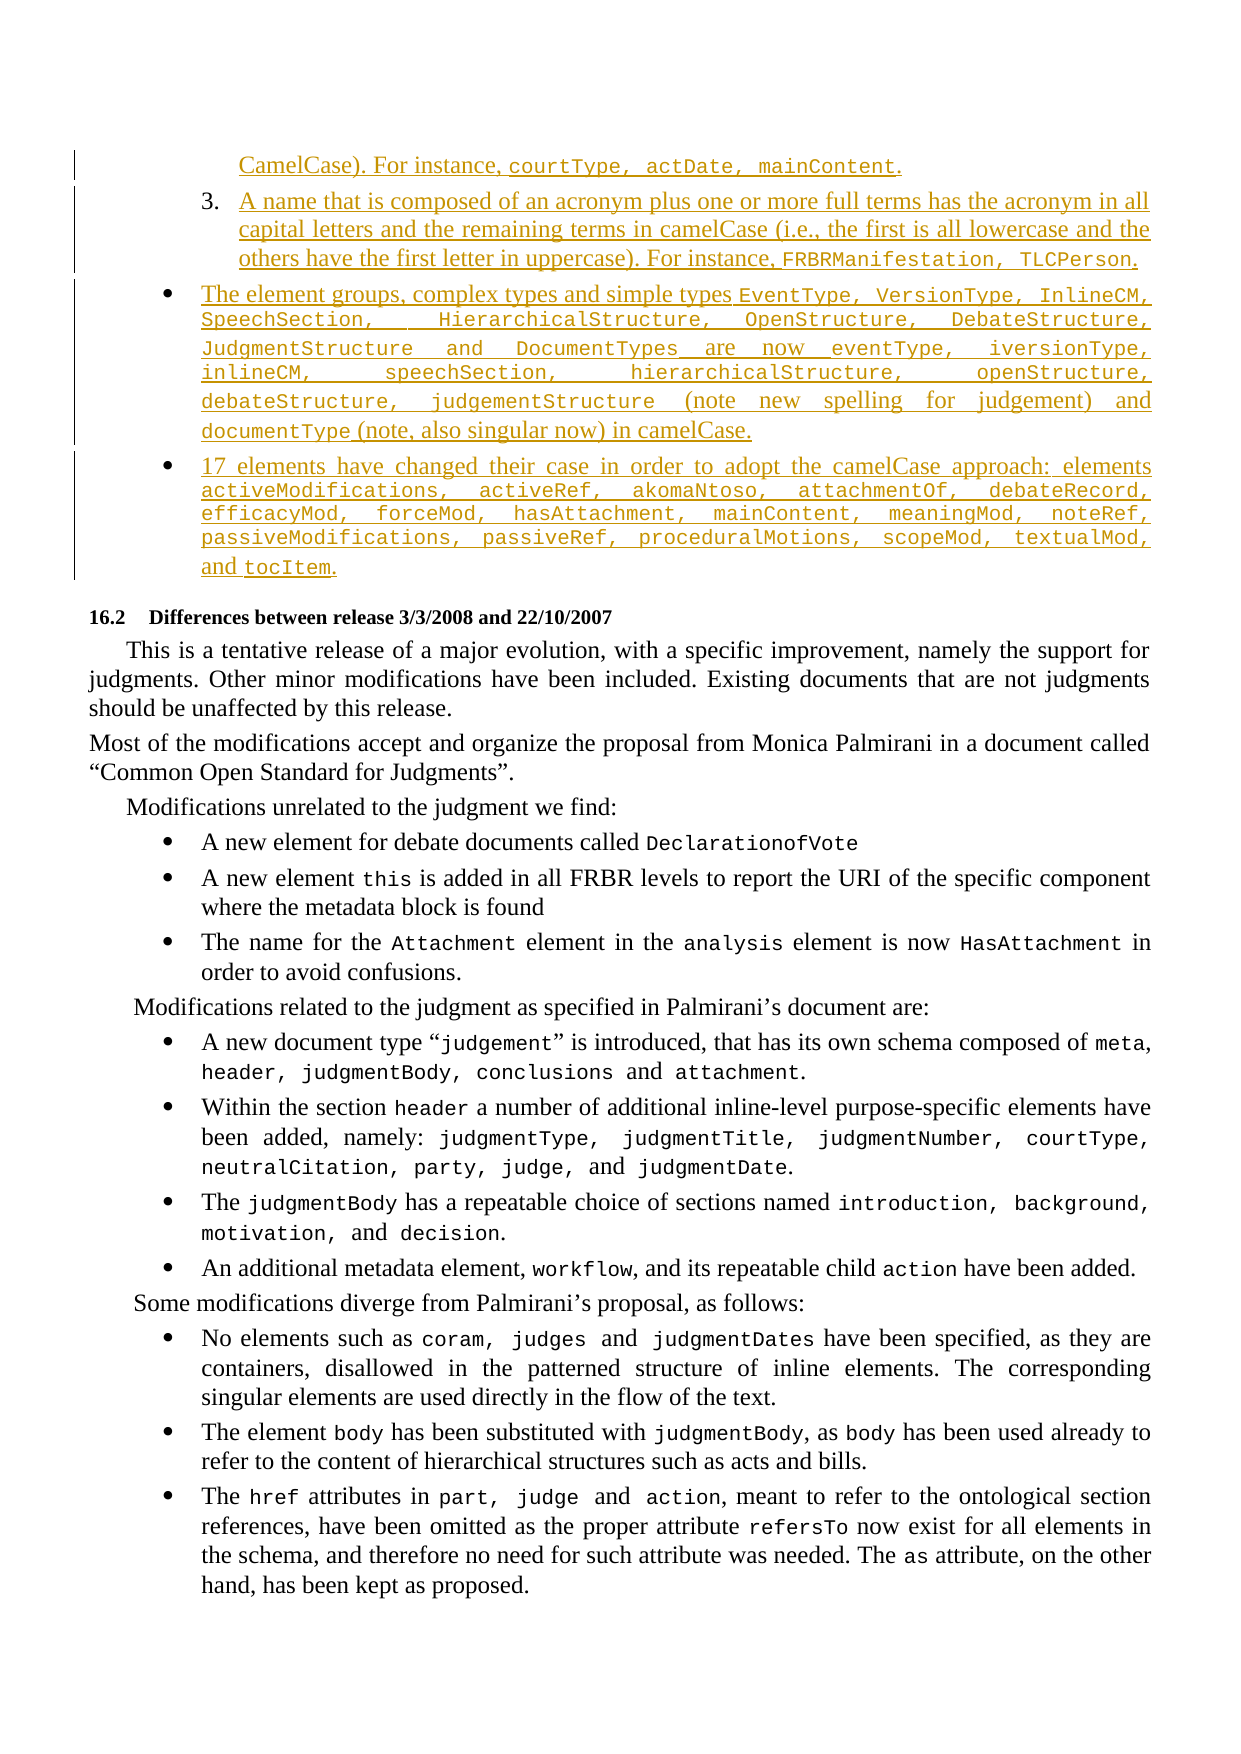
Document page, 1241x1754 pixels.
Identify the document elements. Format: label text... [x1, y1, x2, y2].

list No elements such as coram, judges and judgmentDates have been specified, as they are containers, disallowed in the patterned structure of inline elements. The corresponding singular elements are used directly in the flow of the text. [164, 1323, 1151, 1411]
list The name for the Attachment element in the analysis element is now HasAttachment in order to avoid confusions. [163, 927, 1151, 986]
list 17 elements have changed their case in order to adopt the camelCase approach: elements activeModifications, activeRef, akomaNtoso, attachmentOf, debateRecord, efficacyMod, forceMod, hasAttachment, mainContent, meaningMod, noteRef, passiveModifications, passiveRef, proceduralMotions, scopeMod, textualMod, and tocItem. [163, 451, 1151, 580]
text Most of the modifications accept and organize the proposal from Monica Palmirani in a document called “Common Open Standard for Judgments”. [89, 728, 1151, 786]
list A name that is composed of an acronym plus one or more full terms has the acronym in all capital letters and the remaining terms in camelCase (i.e., the first is all lowercase and the others have the first letter in uppercase). For instance, FRBRManifestation, TLCPerson. [201, 186, 1151, 273]
text Modifications unrelated to the judgment we find: [89, 792, 1151, 821]
list The href attributes in part, judge and action, meant to refer to the ontological section references, have been omitted as the proper attribute refersTo now exist for all elements in the schema, and therefore no need for such attribute was needed. The as attribute, on the other hand, has been kept as proposed. [164, 1481, 1151, 1599]
list A new document type “judgement” is introduced, that has its own schema composed of meta, header, judgmentBody, conclusions and attachment. [164, 1027, 1151, 1086]
list Within the section header a number of additional inline-level purpose-specific elements have been added, namely: judgmentType, judgmentTitle, judgmentNumber, courtType, neutralCitation, party, judge, and judgmentDate. [164, 1092, 1151, 1181]
text This is a tentative release of a major evolution, with a specific improvement, namely the support for judgments. Other minor modifications have been included. Existing documents that are not judgments should be unaffected by this release. [89, 636, 1151, 722]
list An additional metadata element, workflow, and its repeatable child action have been added. [164, 1253, 1151, 1282]
subtitle Differences between release 3/3/2008 and 22/10/2007 [89, 605, 1151, 629]
list The judgmentBody has a repeatable choice of sections named introduction, background, motivation, and decision. [164, 1187, 1151, 1246]
list The element groups, complex types and simple types EventType, VersionType, InlineCM, SpeechSection, HierarchicalStructure, OpenStructure, DebateStructure, JudgmentStructure and DocumentTypes are now eventType, iversionType, inlineCM, speechSection, hierarchicalStructure, openStructure, debateStructure, judgementStructure (note new spelling for judgement) and documentType (note, also singular now) in camelCase. [163, 279, 1151, 445]
list A new element for debate documents called DeclarationofVote [163, 827, 1151, 856]
text Modifications related to the judgment as specified in Palmirani’s document are: [89, 992, 1151, 1021]
list The element body has been substituted with judgmentBody, as body has been used already to refer to the content of hierarchical structures such as acts and bills. [164, 1417, 1151, 1475]
list CamelCase). For instance, courtType, actDate, mainContent. [201, 150, 1151, 179]
list A new element this is added in all FRBR levels to report the URI of the specific component where the metadata block is found [163, 863, 1151, 921]
text Some modifications diverge from Palmirani’s proposal, as follows: [89, 1288, 1151, 1317]
